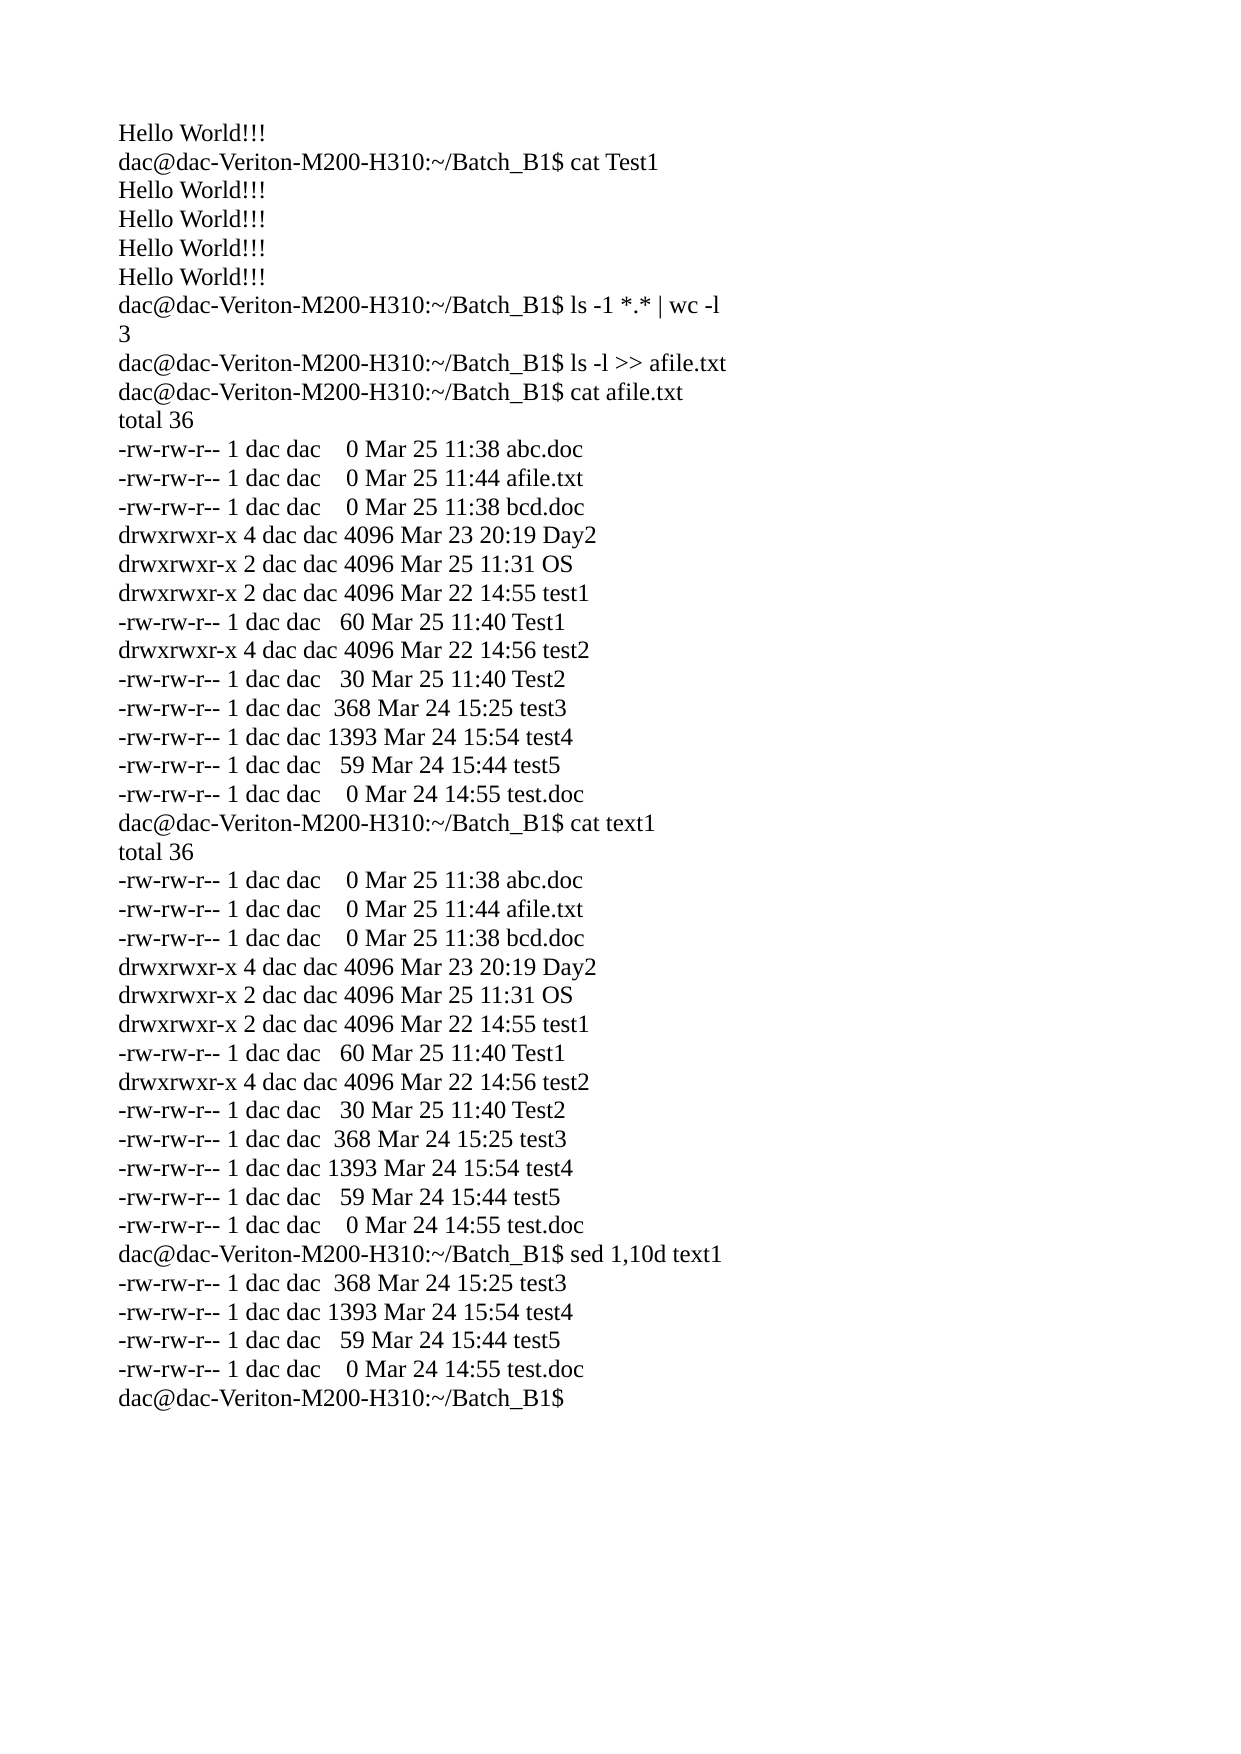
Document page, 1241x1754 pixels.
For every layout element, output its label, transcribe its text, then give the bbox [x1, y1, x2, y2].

text dac@dac-Veriton-M200-H310:~/Batch_B1$ ls -1 *.* | wc -l [118, 291, 1122, 319]
text -rw-rw-r-- 1 dac dac 368 Mar 24 15:25 test3 [118, 1124, 1122, 1153]
text dac@dac-Veriton-M200-H310:~/Batch_B1$ ls -l >> afile.txt [118, 348, 1122, 377]
text -rw-rw-r-- 1 dac dac 1393 Mar 24 15:54 test4 [118, 722, 1122, 751]
text drwxrwxr-x 4 dac dac 4096 Mar 23 20:19 Day2 [118, 521, 1122, 549]
text drwxrwxr-x 2 dac dac 4096 Mar 25 11:31 OS [118, 549, 1122, 578]
text -rw-rw-r-- 1 dac dac 368 Mar 24 15:25 test3 [118, 1268, 1122, 1297]
text drwxrwxr-x 4 dac dac 4096 Mar 22 14:56 test2 [118, 1067, 1122, 1096]
text -rw-rw-r-- 1 dac dac 30 Mar 25 11:40 Test2 [118, 1096, 1122, 1124]
text -rw-rw-r-- 1 dac dac 0 Mar 24 14:55 test.doc [118, 1354, 1122, 1383]
text drwxrwxr-x 4 dac dac 4096 Mar 23 20:19 Day2 [118, 952, 1122, 981]
text drwxrwxr-x 2 dac dac 4096 Mar 25 11:31 OS [118, 981, 1122, 1009]
text Hello World!!! [118, 118, 1122, 147]
text Hello World!!! [118, 233, 1122, 262]
text -rw-rw-r-- 1 dac dac 0 Mar 25 11:38 abc.doc [118, 866, 1122, 894]
text -rw-rw-r-- 1 dac dac 60 Mar 25 11:40 Test1 [118, 607, 1122, 636]
text -rw-rw-r-- 1 dac dac 59 Mar 24 15:44 test5 [118, 1326, 1122, 1354]
text dac@dac-Veriton-M200-H310:~/Batch_B1$ cat Test1 [118, 147, 1122, 176]
text -rw-rw-r-- 1 dac dac 0 Mar 25 11:38 bcd.doc [118, 923, 1122, 952]
text -rw-rw-r-- 1 dac dac 1393 Mar 24 15:54 test4 [118, 1297, 1122, 1326]
text -rw-rw-r-- 1 dac dac 0 Mar 24 14:55 test.doc [118, 1211, 1122, 1239]
text -rw-rw-r-- 1 dac dac 60 Mar 25 11:40 Test1 [118, 1038, 1122, 1067]
text Hello World!!! [118, 262, 1122, 291]
text drwxrwxr-x 4 dac dac 4096 Mar 22 14:56 test2 [118, 636, 1122, 664]
text -rw-rw-r-- 1 dac dac 59 Mar 24 15:44 test5 [118, 1182, 1122, 1211]
text total 36 [118, 837, 1122, 866]
text -rw-rw-r-- 1 dac dac 368 Mar 24 15:25 test3 [118, 693, 1122, 722]
text dac@dac-Veriton-M200-H310:~/Batch_B1$ [118, 1383, 1122, 1412]
text drwxrwxr-x 2 dac dac 4096 Mar 22 14:55 test1 [118, 1009, 1122, 1038]
text -rw-rw-r-- 1 dac dac 1393 Mar 24 15:54 test4 [118, 1153, 1122, 1182]
text -rw-rw-r-- 1 dac dac 30 Mar 25 11:40 Test2 [118, 664, 1122, 693]
text -rw-rw-r-- 1 dac dac 0 Mar 25 11:38 bcd.doc [118, 492, 1122, 521]
text -rw-rw-r-- 1 dac dac 0 Mar 25 11:38 abc.doc [118, 434, 1122, 463]
text drwxrwxr-x 2 dac dac 4096 Mar 22 14:55 test1 [118, 578, 1122, 607]
text Hello World!!! [118, 176, 1122, 204]
text -rw-rw-r-- 1 dac dac 0 Mar 25 11:44 afile.txt [118, 463, 1122, 492]
text dac@dac-Veriton-M200-H310:~/Batch_B1$ sed 1,10d text1 [118, 1239, 1122, 1268]
text dac@dac-Veriton-M200-H310:~/Batch_B1$ cat text1 [118, 808, 1122, 837]
text total 36 [118, 406, 1122, 434]
text 3 [118, 319, 1122, 348]
text -rw-rw-r-- 1 dac dac 0 Mar 25 11:44 afile.txt [118, 894, 1122, 923]
text -rw-rw-r-- 1 dac dac 0 Mar 24 14:55 test.doc [118, 779, 1122, 808]
text dac@dac-Veriton-M200-H310:~/Batch_B1$ cat afile.txt [118, 377, 1122, 406]
text Hello World!!! [118, 204, 1122, 233]
text -rw-rw-r-- 1 dac dac 59 Mar 24 15:44 test5 [118, 751, 1122, 779]
